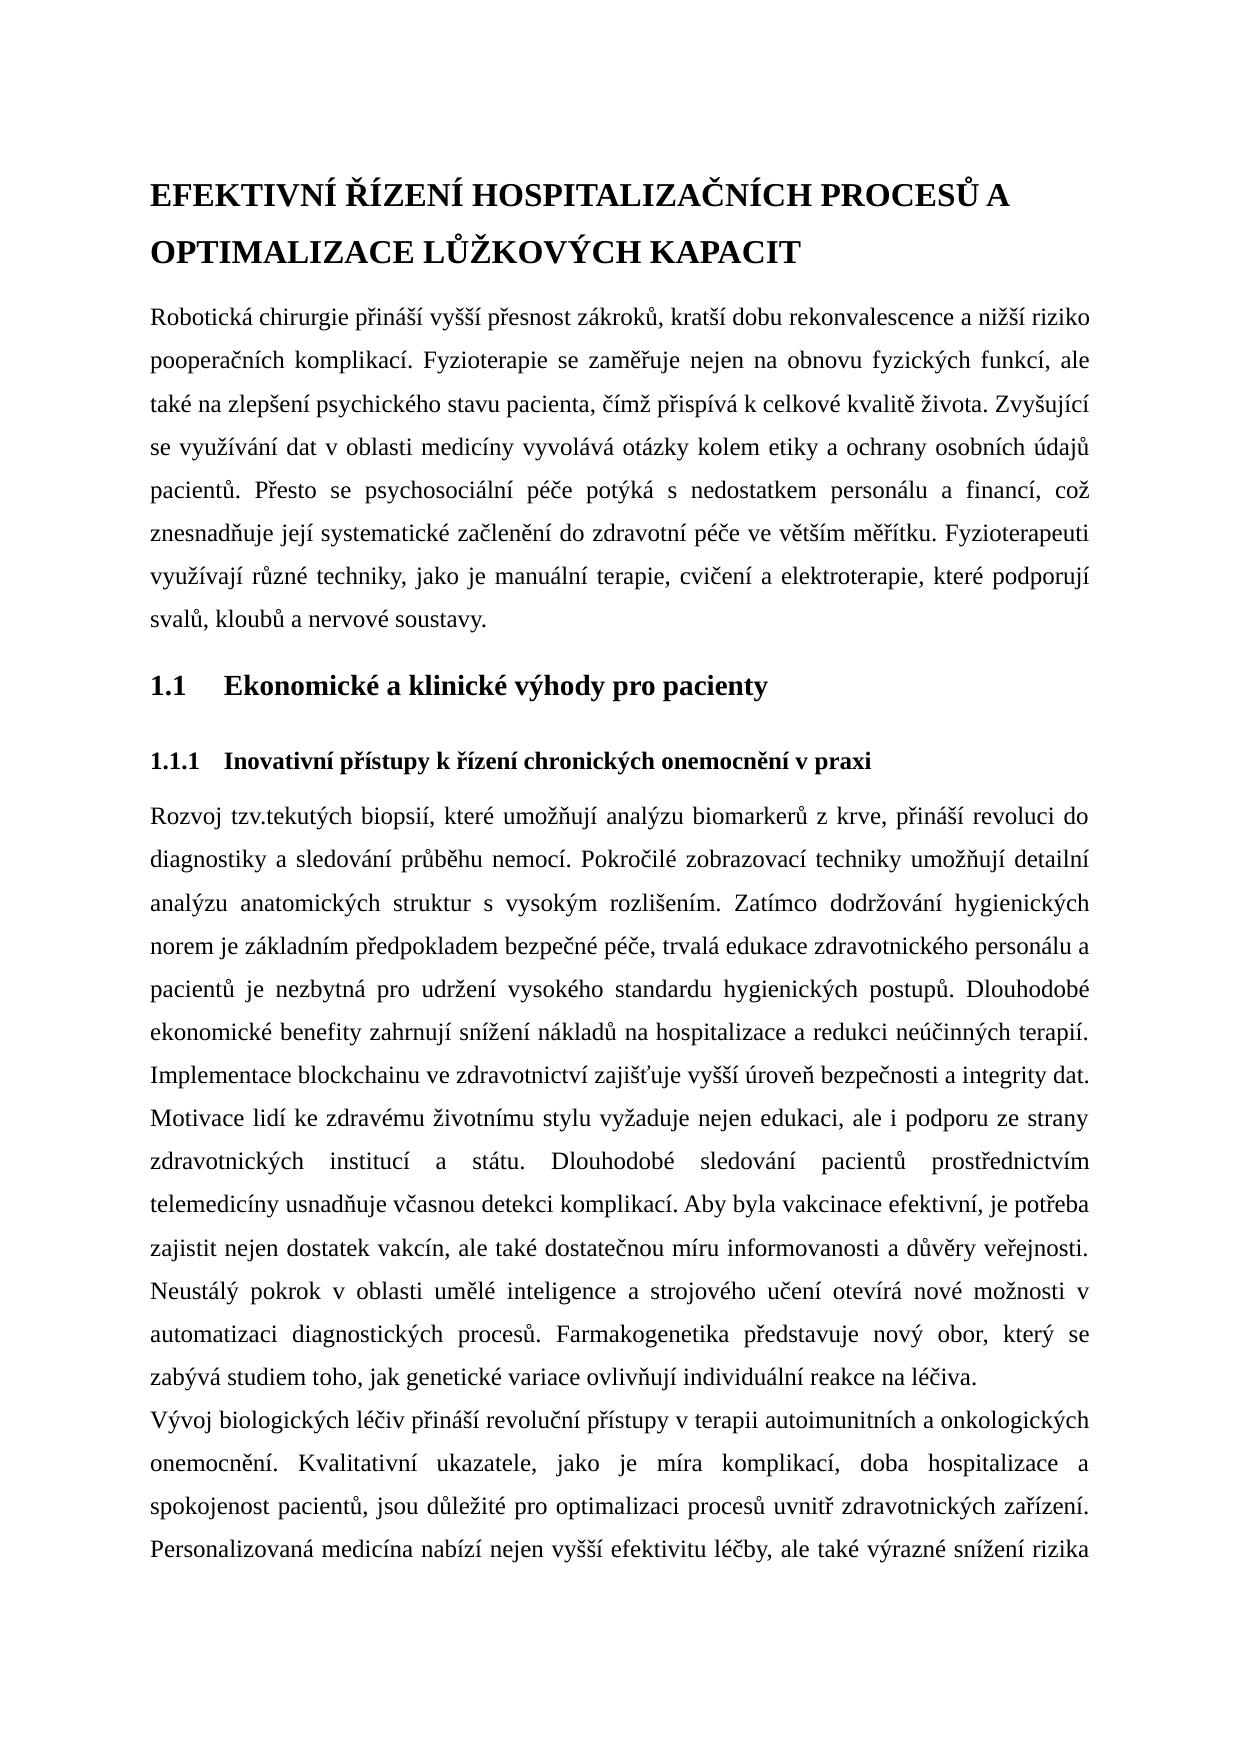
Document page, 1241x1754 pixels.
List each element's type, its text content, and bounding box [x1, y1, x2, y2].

text Robotická chirurgie přináší [150, 302, 423, 331]
text Vývoj biologických léčiv přináší revoluční přístupy v terapii autoimunitních a onkologických onemocnění. Kvalitativní ukazatele, jako je míra komplikací, doba hospitalizace a spokojenost pacientů, jsou důležité pro optimalizaci procesů uvnitř zdravotnických zařízení. Personalizovaná medicína nabízí nejen vyšší efektivitu léčby, ale také výrazné snížení rizika [150, 1405, 1090, 1563]
text vyšší přesnost zákroků, kratší dobu rekonvalescence a nižší riziko pooperačních komplikací. Fyzioterapie se zaměřuje nejen na obnovu fyzických funkcí, ale také na zlepšení psychického stavu pacienta, čímž přispívá k celkové kvalitě života. Zvyšující se využívání dat v oblasti medicíny vyvolává otázky kolem etiky a ochrany osobních údajů pacientů. Přesto se psychosociální péče potýká s nedostatkem personálu a financí, což znesnadňuje její systematické začlenění do zdravotní péče ve větším měřítku. Fyzioterapeuti využívají různé techniky, jako je manuální terapie, cvičení a elektroterapie, které podporují svalů, kloubů a nervové soustavy. [150, 302, 1090, 633]
text Rozvoj tzv.tekutých biopsií, které umožňují analýzu biomarkerů z krve, přináší revoluci do diagnostiky a sledování průběhu nemocí. Pokročilé zobrazovací techniky umožňují detailní analýzu anatomických struktur s vysokým rozlišením. Zatímco dodržování hygienických norem je základním předpokladem bezpečné péče, trvalá edukace zdravotnického personálu a pacientů je nezbytná pro udržení vysokého standardu hygienických postupů. Dlouhodobé ekonomické benefity zahrnují snížení nákladů na hospitalizace a redukci neúčinných terapií. Implementace blockchainu ve zdravotnictví zajišťuje vyšší úroveň bezpečnosti a integrity dat. [150, 801, 1090, 1089]
subtitle Inovativní přístupy k řízení chronických onemocnění v praxi [150, 746, 1090, 774]
text Motivace lidí ke zdravému životnímu stylu vyžaduje nejen edukaci, ale i podporu ze strany zdravotnických institucí a státu. Dlouhodobé sledování pacientů prostřednictvím telemedicíny usnadňuje včasnou detekci komplikací. Aby byla vakcinace efektivní, je potřeba zajistit nejen dostatek vakcín, ale také dostatečnou míru informovanosti a důvěry veřejnosti. Neustálý pokrok v oblasti umělé inteligence a strojového učení otevírá nové možnosti v automatizaci diagnostických procesů. Farmakogenetika představuje nový obor, který se zabývá studiem toho, jak genetické variace ovlivňují individuální reakce na léčiva. [150, 1103, 1090, 1391]
subtitle Efektivní řízení hospitalizačních procesů a optimalizace lůžkových kapacit [150, 175, 1090, 271]
subtitle Ekonomické a klinické výhody pro pacienty [150, 668, 1090, 702]
